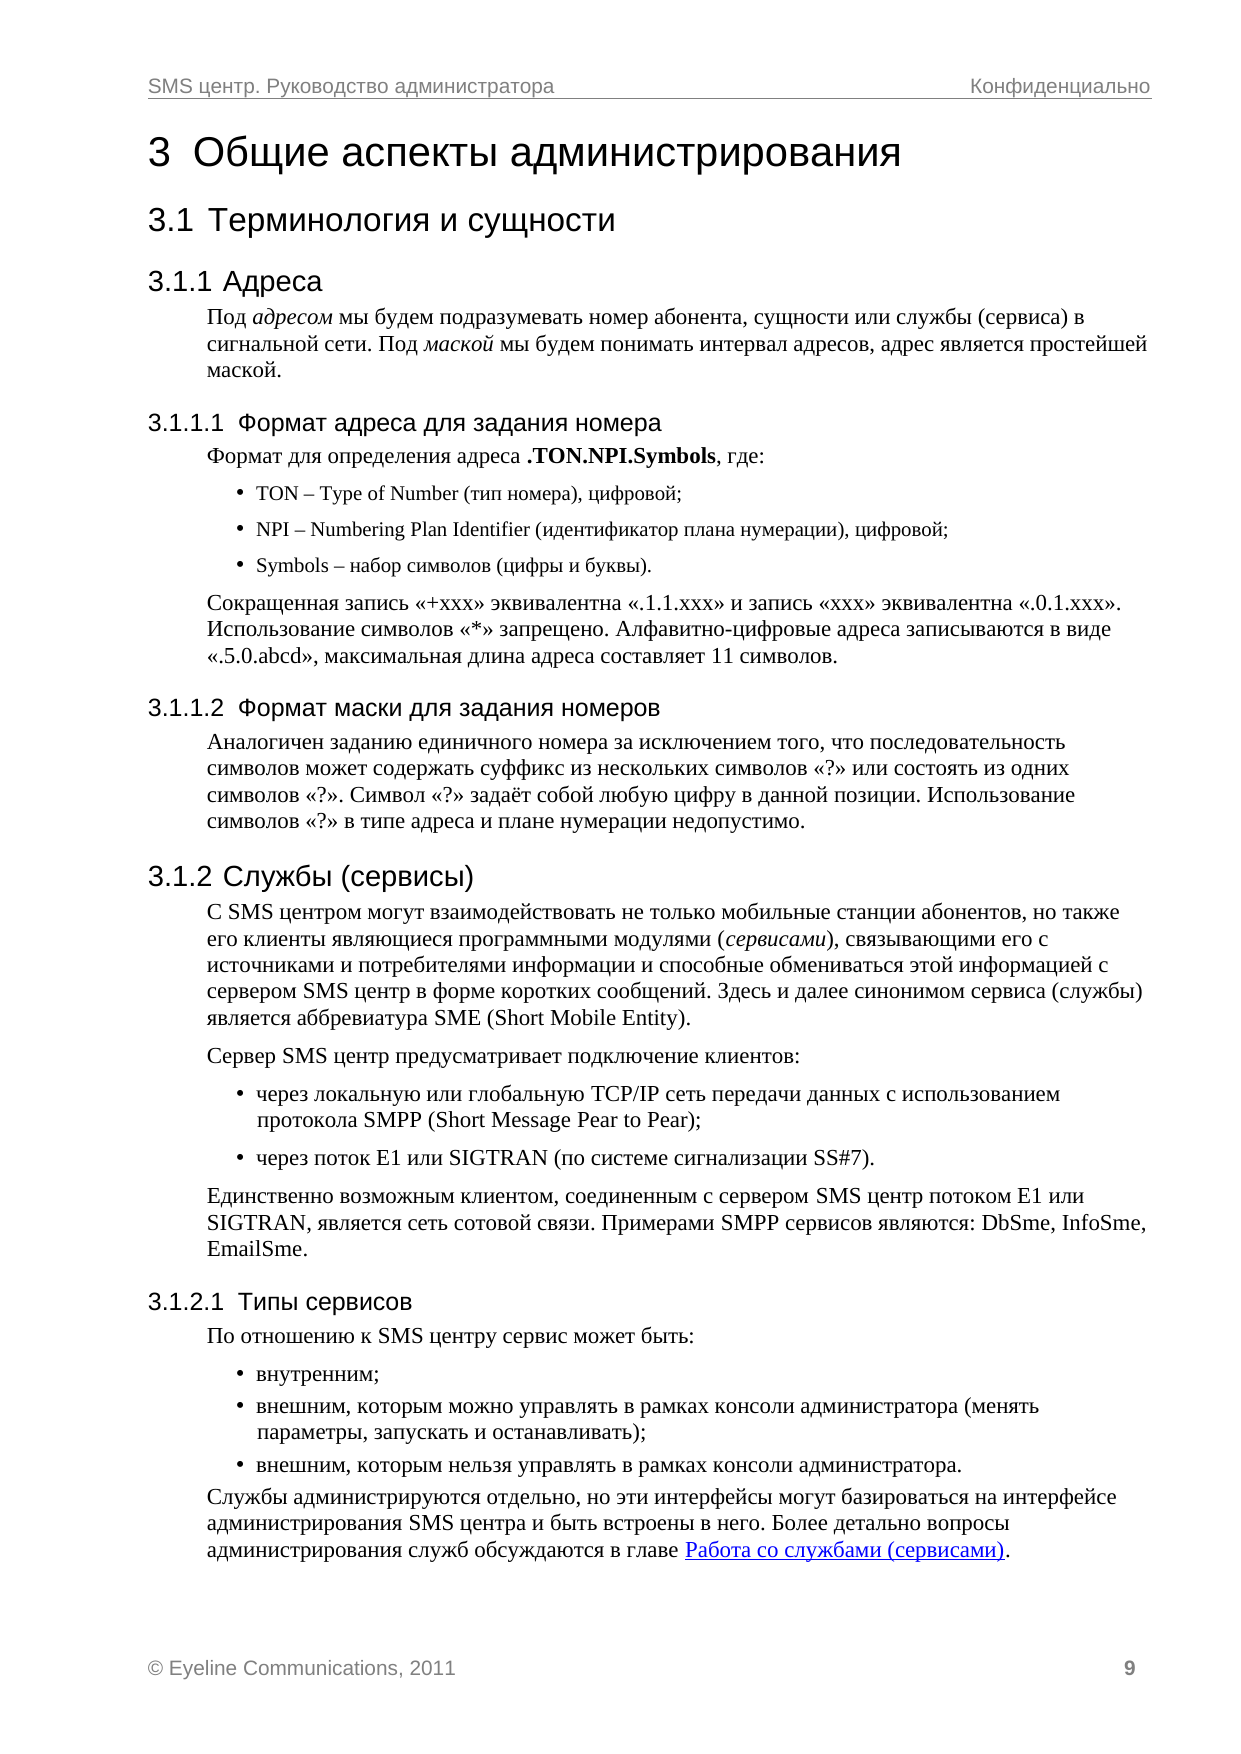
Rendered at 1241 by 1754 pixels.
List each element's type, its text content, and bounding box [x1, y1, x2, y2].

text С SMS центром могут взаимодействовать не только мобильные станции абонентов, но также его клиенты являющиеся программными модулями (сервисами), связывающими его с источниками и потребителями информации и способные обмениваться этой информацией с сервером SMS центр в форме коротких сообщений. Здесь и далее синонимом сервиса (службы) является аббревиатура SME (Short Mobile Entity). [207, 898, 1152, 1030]
subtitle Формат маски для задания номеров [148, 693, 1152, 722]
list через локальную или глобальную TCP/IP сеть передачи данных с использованием протокола SMPP (Short Message Pear to Pear); [236, 1080, 1152, 1133]
text Сокращенная запись «+xxx» эквивалентна «.1.1.xxx» и запись «xxx» эквивалентна «.0.1.xxx». Использование символов «*» запрещено. Алфавитно-цифровые адреса записываются в виде «.5.0.abcd», максимальная длина адреса составляет 11 символов. [207, 589, 1152, 668]
text Службы администрируются отдельно, но эти интерфейсы могут базироваться на интерфейсе администрирования SMS центра и быть встроены в него. Более детально вопросы администрирования служб обсуждаются в главе Работа со службами (сервисами). [207, 1483, 1152, 1562]
subtitle Формат адреса для задания номера [148, 407, 1152, 436]
text Под адресом мы будем подразумевать номер абонента, сущности или службы (сервиса) в сигнальной сети. Под маской мы будем понимать интервал адресов, адрес является простейшей маской. [207, 303, 1152, 382]
subtitle Адреса [148, 264, 1152, 297]
list Symbols – набор символов (цифры и буквы). [236, 553, 1152, 577]
list NPI – Numbering Plan Identifier (идентификатор плана нумерации), цифровой; [236, 517, 1152, 541]
subtitle Терминология и сущности [148, 200, 1152, 239]
text Единственно возможным клиентом, соединенным с сервером SMS центр потоком E1 или SIGTRAN, является сеть сотовой связи. Примерами SMPP сервисов являются: DbSme, InfoSme, EmailSme. [207, 1183, 1152, 1262]
list внутренним; [236, 1360, 1152, 1386]
subtitle Службы (сервисы) [148, 858, 1152, 892]
list через поток E1 или SIGTRAN (по системе сигнализации SS#7). [236, 1144, 1152, 1171]
subtitle Типы сервисов [148, 1287, 1152, 1315]
text Сервер SMS центр предусматривает подключение клиентов: [207, 1042, 1152, 1068]
text Аналогичен заданию единичного номера за исключением того, что последовательность символов может содержать суффикс из нескольких символов «?» или состоять из одних символов «?». Символ «?» задаёт собой любую цифру в данной позиции. Использование символов «?» в типе адреса и плане нумерации недопустимо. [207, 728, 1152, 833]
list TON – Type of Number (тип номера), цифровой; [236, 481, 1152, 505]
text Формат для определения адреса .TON.NPI.Symbols, где: [207, 442, 1152, 469]
list внешним, которым можно управлять в рамках консоли администратора (менять параметры, запускать и останавливать); [236, 1392, 1152, 1445]
list внешним, которым нельзя управлять в рамках консоли администратора. [236, 1451, 1152, 1477]
subtitle Общие аспекты администрирования [148, 127, 1152, 175]
text По отношению к SMS центру сервис может быть: [207, 1322, 1152, 1348]
